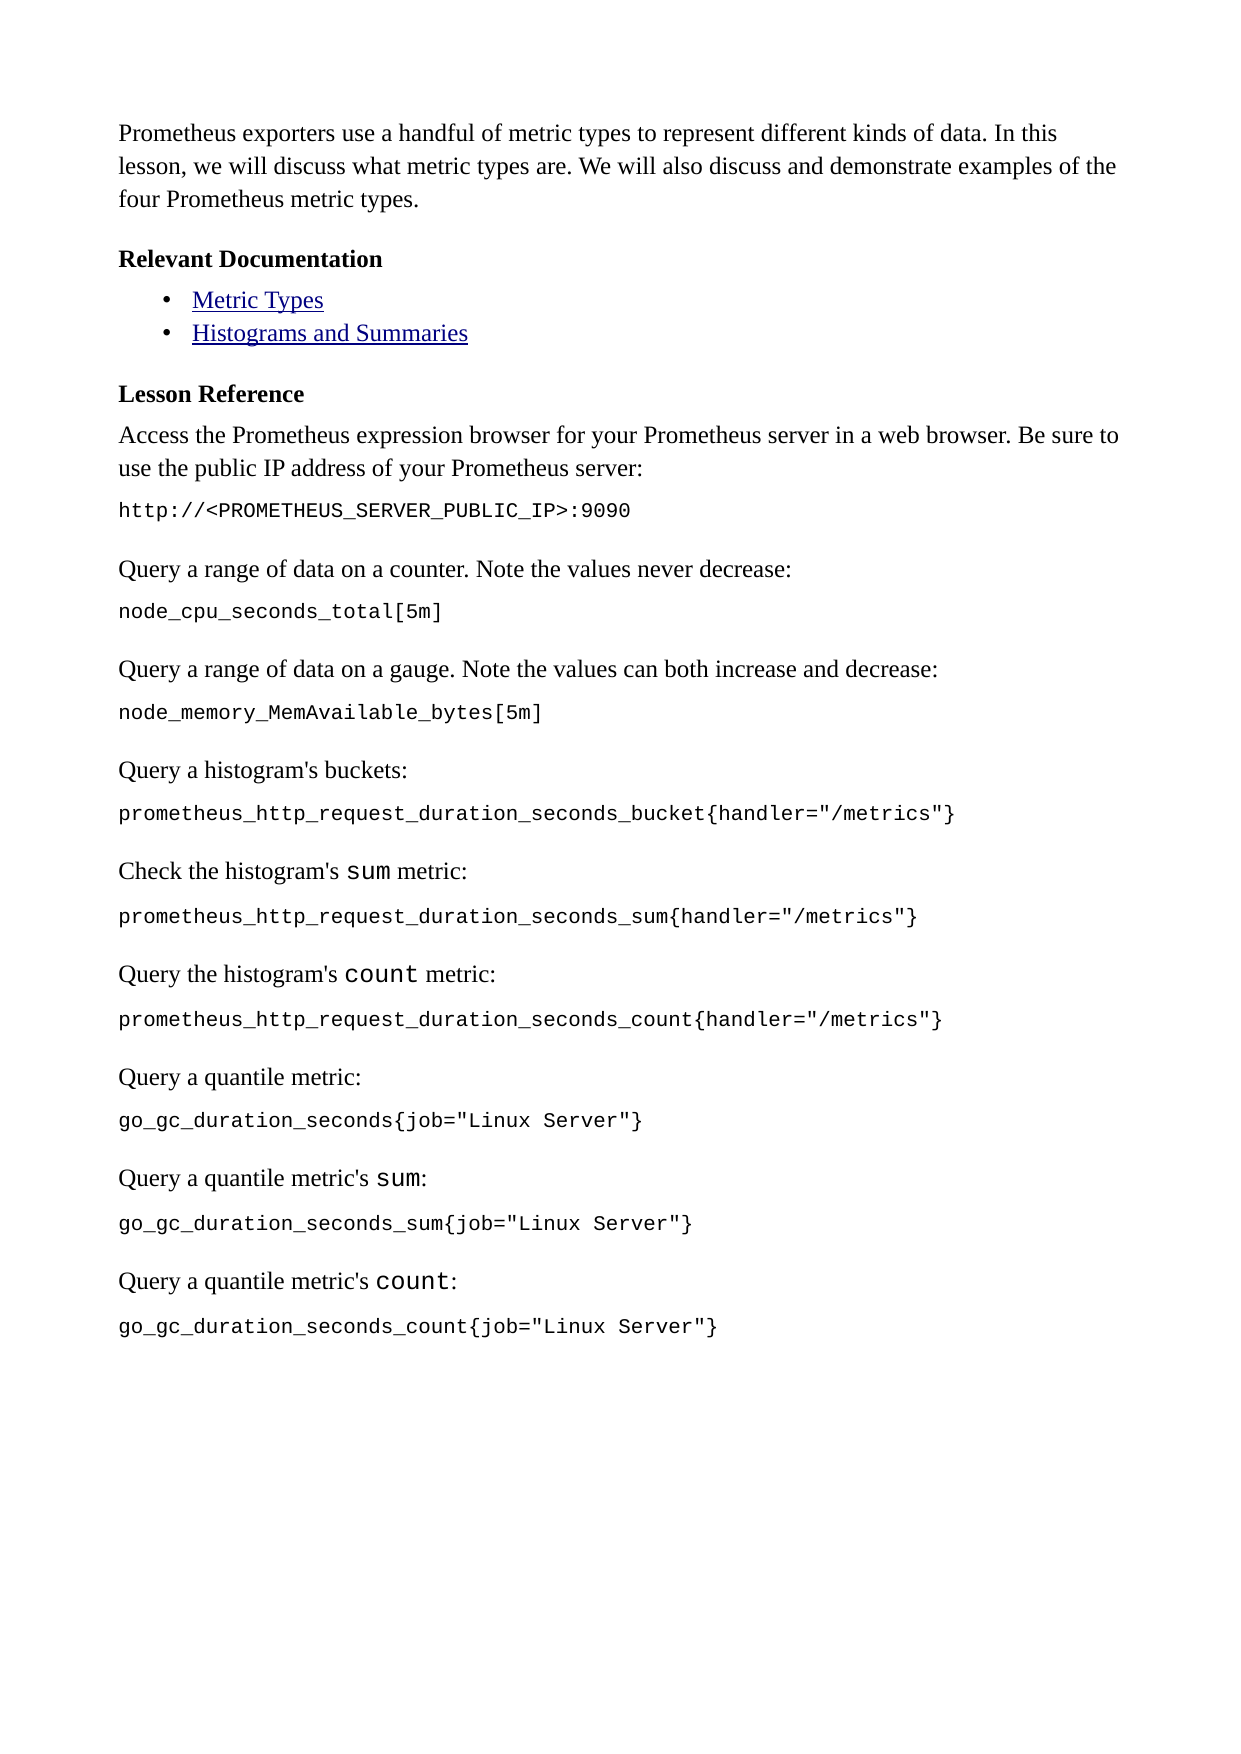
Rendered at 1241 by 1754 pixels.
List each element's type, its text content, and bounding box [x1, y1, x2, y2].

subtitle Relevant Documentation [118, 244, 1122, 273]
text Query the histogram's count metric: [118, 959, 1122, 990]
list Metric Types [162, 286, 1122, 314]
text Query a histogram's buckets: [118, 755, 1122, 784]
text Query a range of data on a gauge. Note the values can both increase and decrease: [118, 654, 1122, 683]
text prometheus_http_request_duration_seconds_count{handler="/metrics"} [118, 1009, 1122, 1033]
text Query a quantile metric: [118, 1062, 1122, 1091]
text prometheus_http_request_duration_seconds_bucket{handler="/metrics"} [118, 803, 1122, 826]
text Check the histogram's sum metric: [118, 856, 1122, 887]
text Query a quantile metric's count: [118, 1266, 1122, 1297]
text Query a range of data on a counter. Note the values never decrease: [118, 554, 1122, 582]
list Histograms and Summaries [162, 318, 1122, 347]
text prometheus_http_request_duration_seconds_sum{handler="/metrics"} [118, 906, 1122, 929]
text go_gc_duration_seconds{job="Linux Server"} [118, 1110, 1122, 1133]
subtitle Lesson Reference [118, 379, 1122, 407]
text http://<PROMETHEUS_SERVER_PUBLIC_IP>:9090 [118, 501, 1122, 524]
text Query a quantile metric's sum: [118, 1163, 1122, 1194]
text go_gc_duration_seconds_sum{job="Linux Server"} [118, 1213, 1122, 1236]
text go_gc_duration_seconds_count{job="Linux Server"} [118, 1316, 1122, 1339]
text Access the Prometheus expression browser for your Prometheus server in a web browser. Be sure to use the public IP address of your Prometheus server: [118, 420, 1122, 482]
text node_cpu_seconds_total[5m] [118, 601, 1122, 625]
text Prometheus exporters use a handful of metric types to represent different kinds of data. In this lesson, we will discuss what metric types are. We will also discuss and demonstrate examples of the four Prometheus metric types. [118, 118, 1122, 213]
text node_memory_MemAvailable_bytes[5m] [118, 702, 1122, 726]
